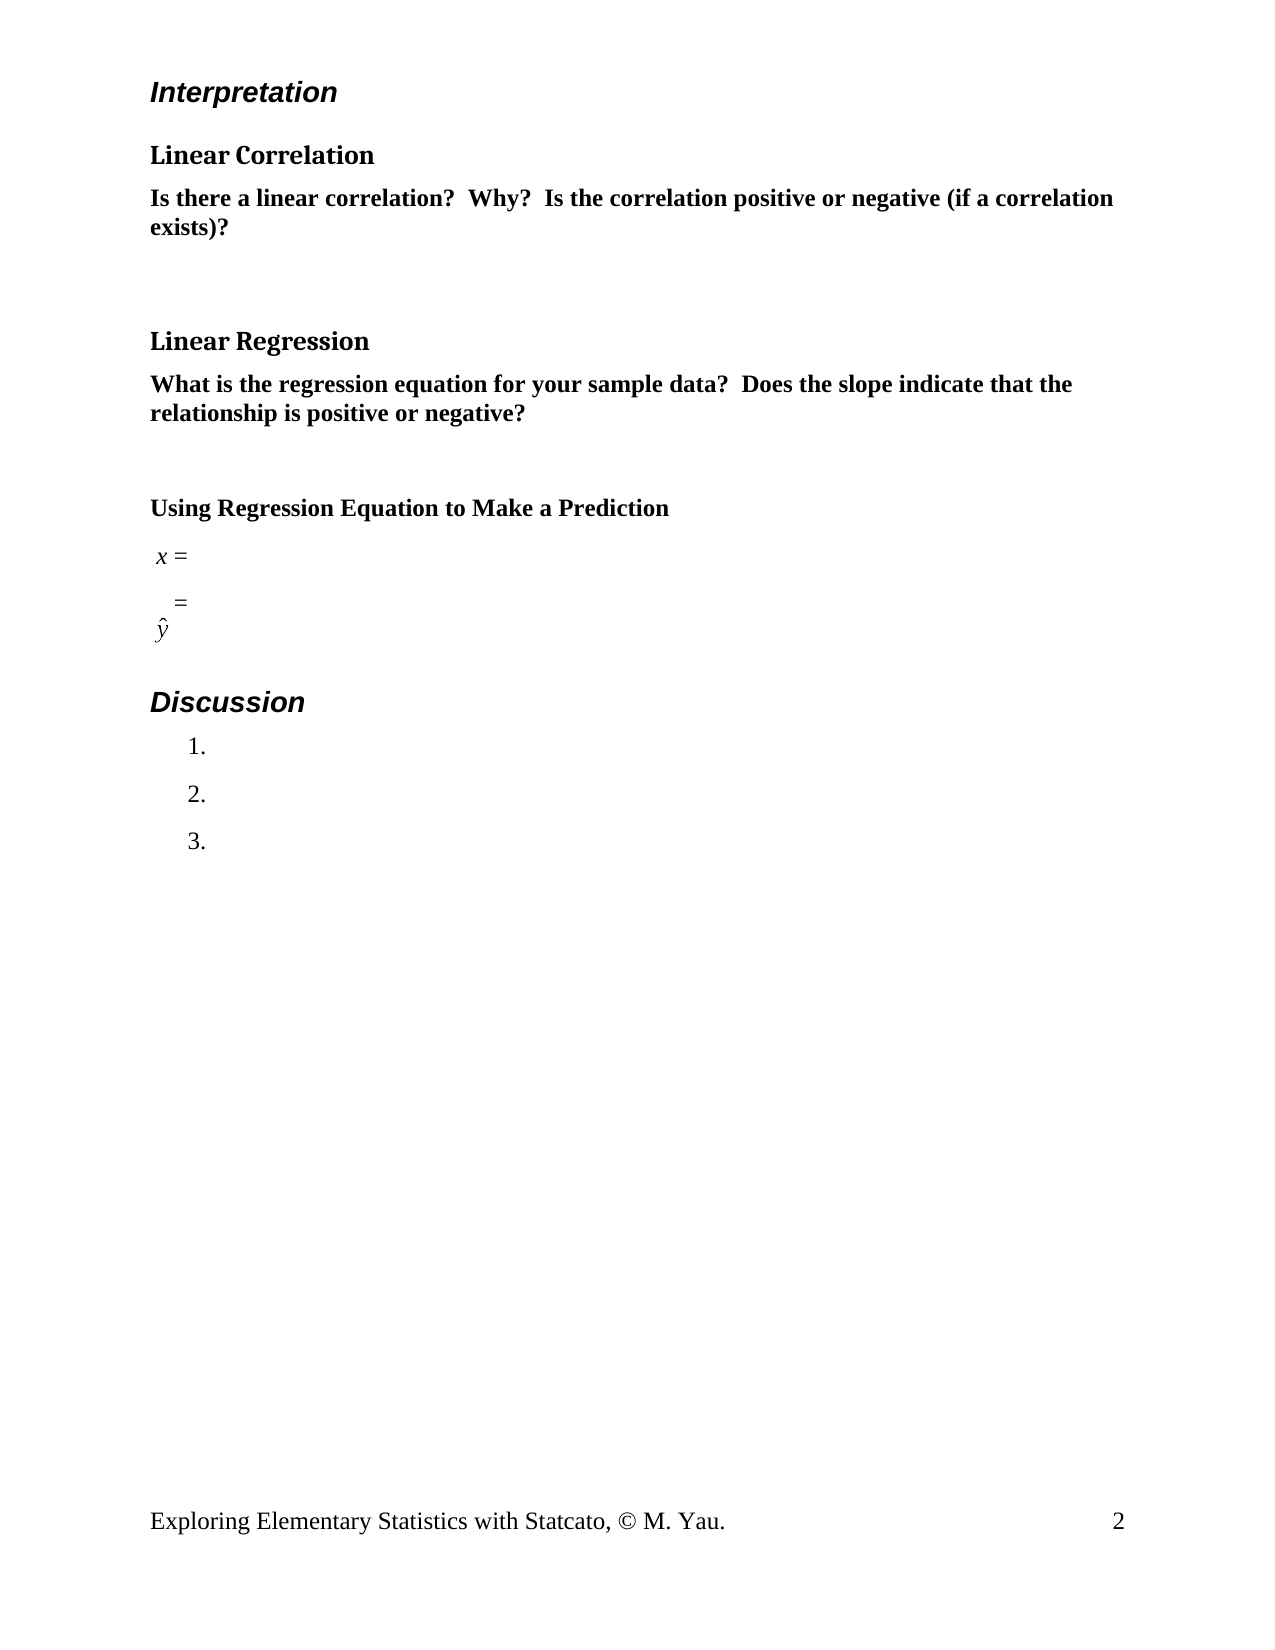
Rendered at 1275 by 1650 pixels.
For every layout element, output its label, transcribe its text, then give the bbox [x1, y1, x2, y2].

subtitle Linear Correlation [150, 140, 1125, 171]
text x = [150, 541, 1125, 569]
text = [150, 588, 1125, 648]
text What is the regression equation for your sample data? Does the slope indicate that the relationship is positive or negative? [150, 369, 1125, 427]
text Using Regression Equation to Make a Prediction [150, 493, 1125, 522]
subtitle Linear Regression [150, 326, 1125, 357]
subtitle Discussion [150, 685, 1125, 719]
text Is there a linear correlation? Why? Is the correlation positive or negative (if a correlation exists)? [150, 183, 1125, 241]
subtitle Interpretation [150, 75, 1125, 108]
